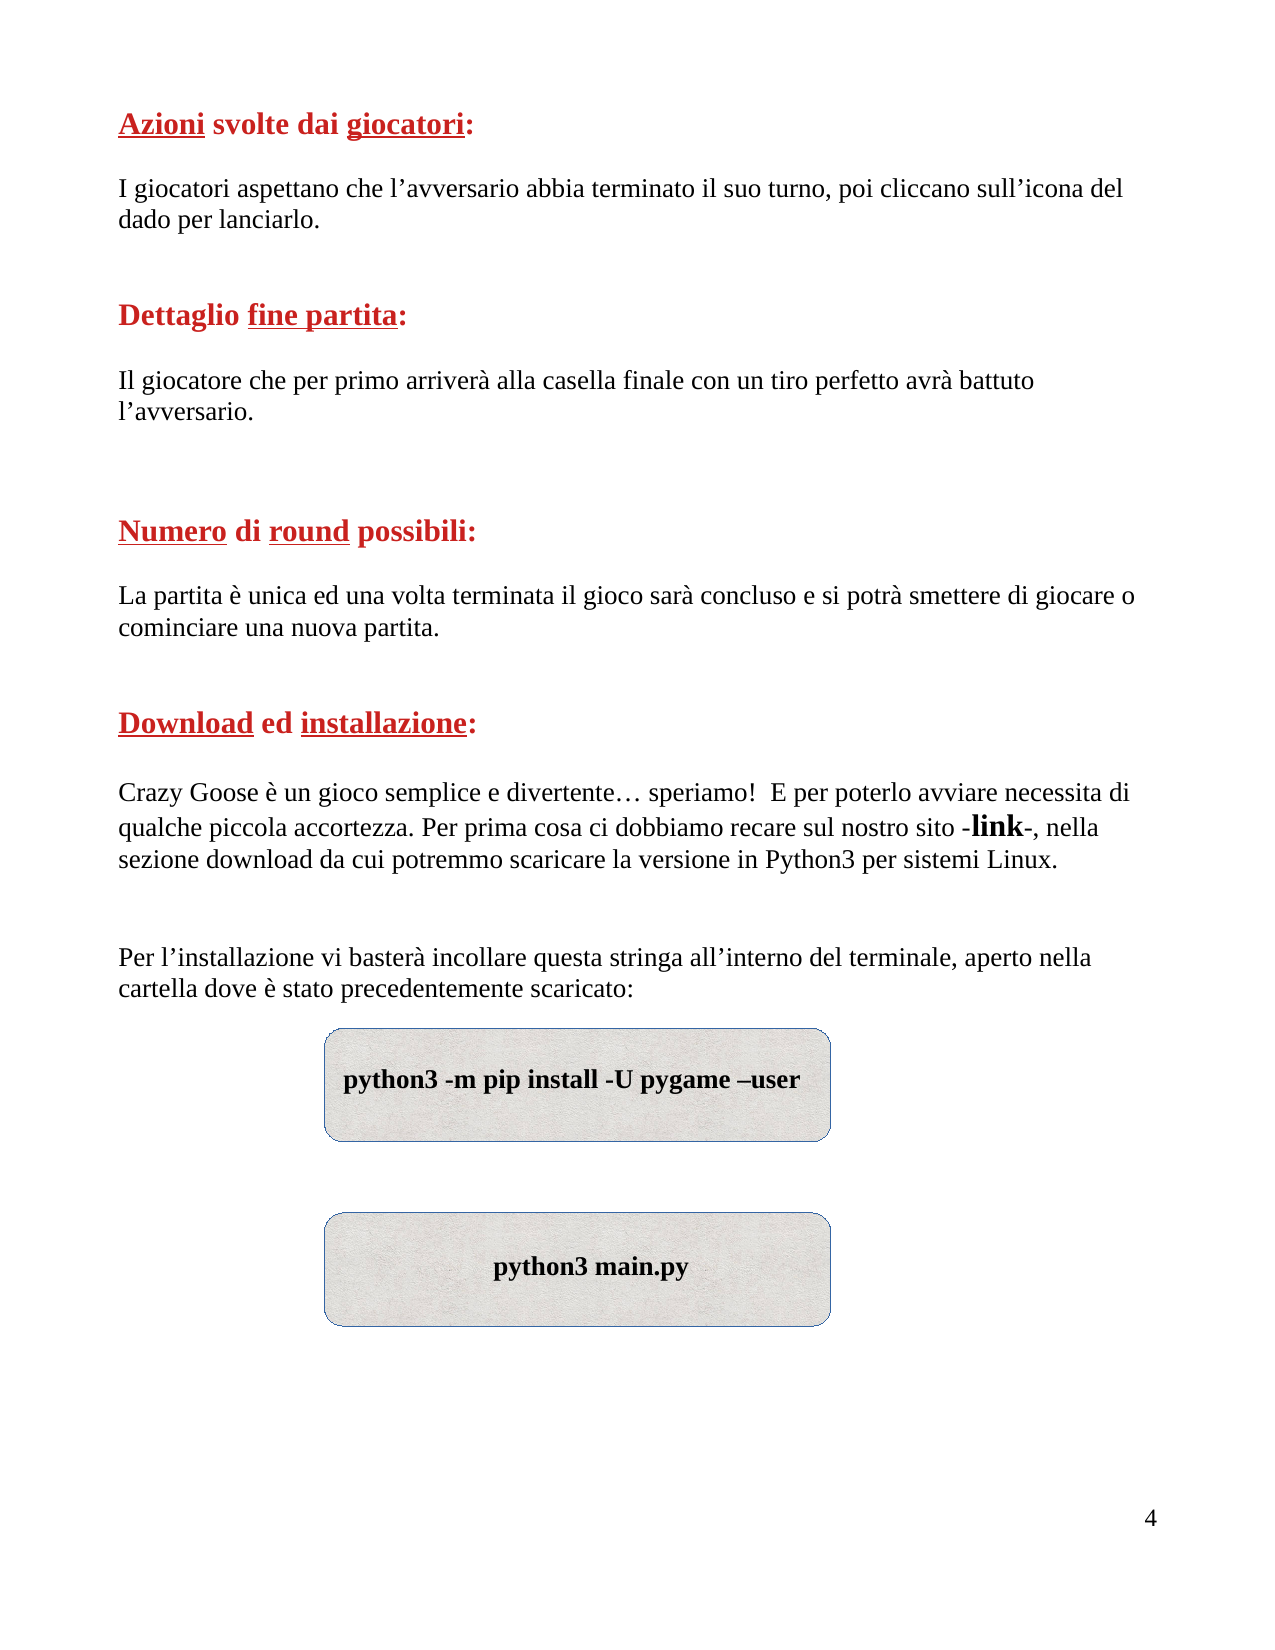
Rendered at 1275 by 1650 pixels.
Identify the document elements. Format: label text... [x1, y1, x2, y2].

text Per l’installazione vi basterà incollare questa stringa all’interno del terminale, aperto nella cartella dove è stato precedentemente scaricato: [118, 941, 1157, 1003]
picture [324, 1029, 831, 1141]
text La partita è unica ed una volta terminata il gioco sarà concluso e si potrà smettere di giocare o cominciare una nuova partita. [118, 579, 1157, 642]
text python3 -m pip install -U pygame –user [118, 1063, 324, 1094]
text Il giocatore che per primo arriverà alla casella finale con un tiro perfetto avrà battuto l’avversario. [118, 364, 1157, 426]
text Crazy Goose è un gioco semplice e divertente… speriamo! E per poterlo avviare necessita di qualche piccola accortezza. Per prima cosa ci dobbiamo recare sul nostro sito -link-, nella sezione download da cui potremmo scaricare la versione in Python3 per sistemi Linux. [118, 776, 1157, 874]
text python3 main.py [118, 1250, 324, 1281]
text Numero di round possibili: [118, 512, 1157, 548]
text Download ed installazione: [118, 704, 1157, 740]
picture [324, 1212, 830, 1326]
text I giocatori aspettano che l’avversario abbia terminato il suo turno, poi cliccano sull’icona del dado per lanciarlo. [118, 172, 1157, 234]
text python3 -m pip install -U pygame –user [831, 1063, 1157, 1094]
text python3 main.py [831, 1250, 1157, 1281]
text Azioni svolte dai giocatori: [118, 105, 1157, 141]
text Dettaglio fine partita: [118, 297, 1157, 333]
